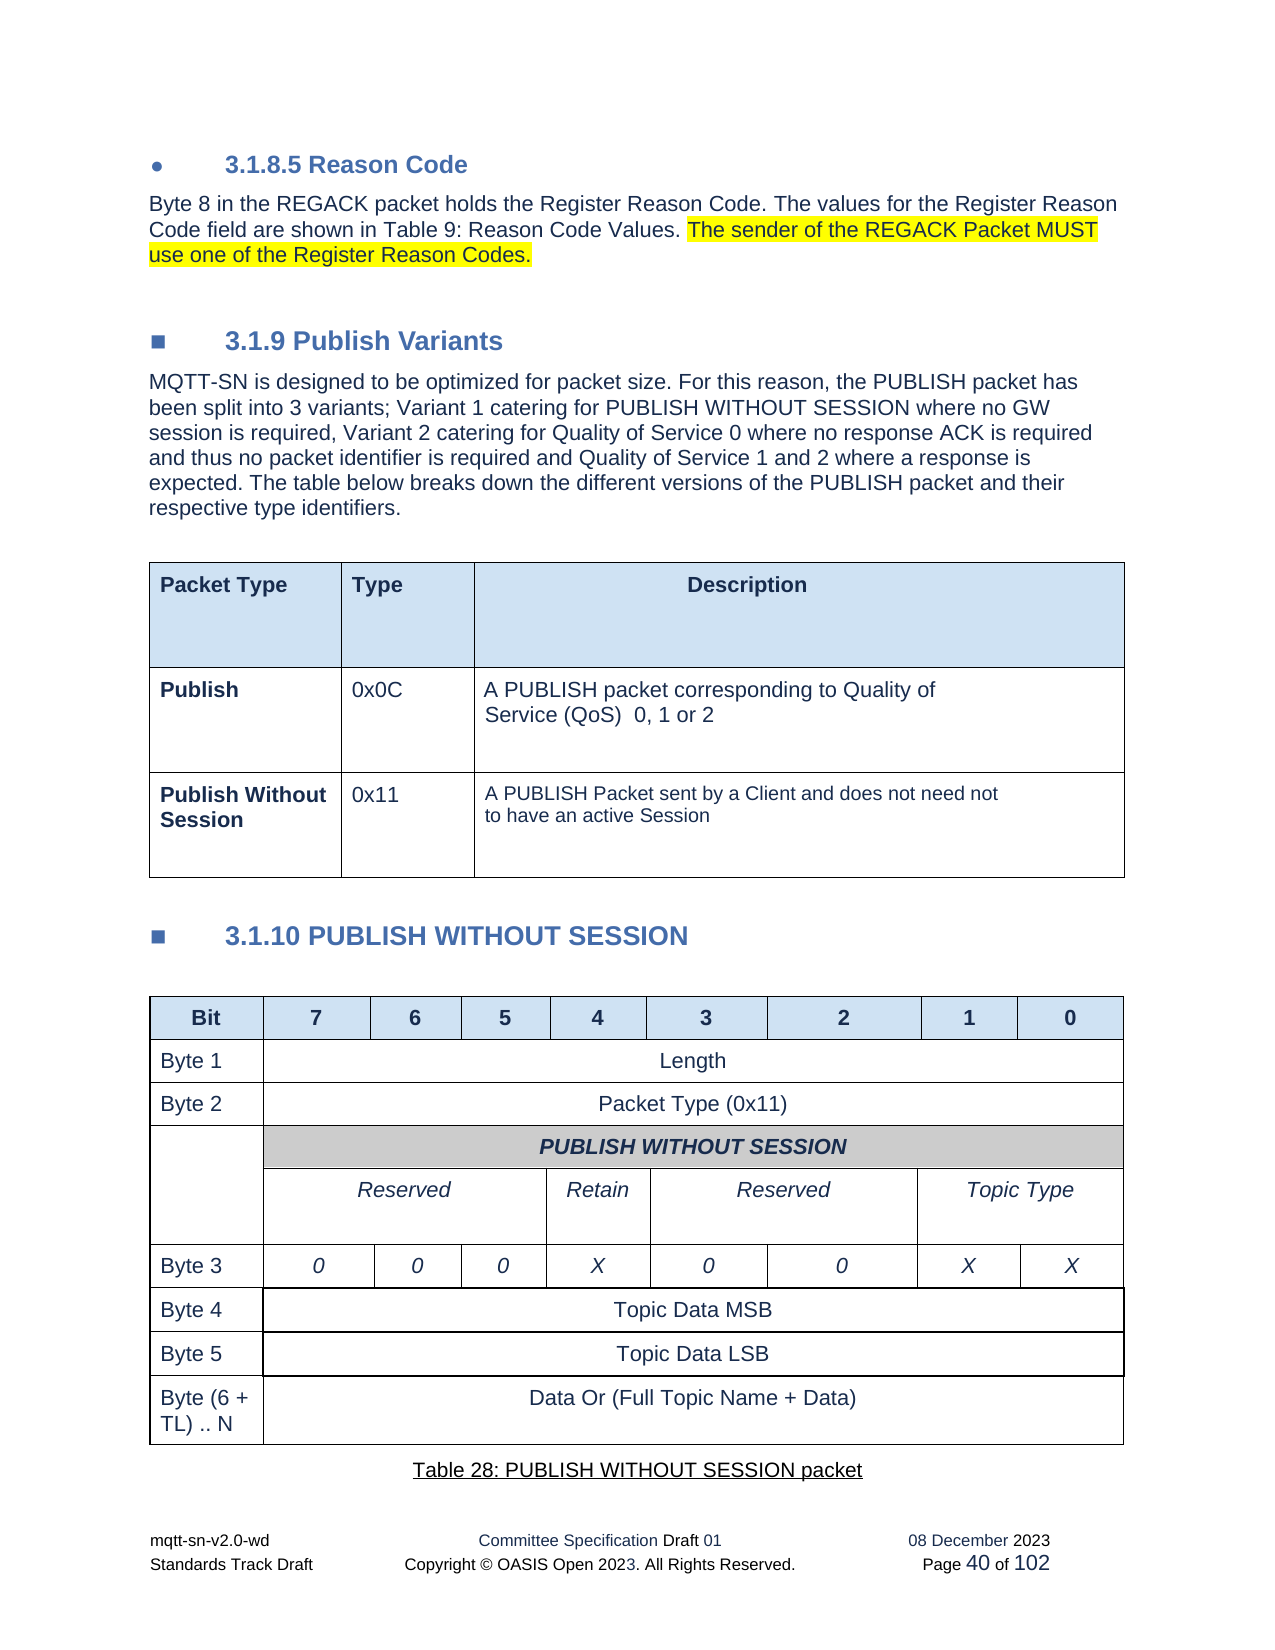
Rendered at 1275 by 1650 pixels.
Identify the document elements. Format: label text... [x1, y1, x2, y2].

text MQTT-SN is designed to be optimized for packet size. For this reason, the PUBLISH packet has been split into 3 variants; Variant 1 catering for PUBLISH WITHOUT SESSION where no GW session is required, Variant 2 catering for Quality of Service 0 where no response ACK is required and thus no packet identifier is required and Quality of Service 1 and 2 where a response is expected. The table below breaks down the different versions of the PUBLISH packet and their respective type identifiers. [148, 369, 1124, 520]
table_cell [151, 1126, 263, 1244]
table_cell Publish [150, 668, 341, 772]
table_cell Reserved [651, 1169, 917, 1244]
table_header 0 [1018, 997, 1123, 1039]
subtitle 3.1.9 Publish Variants [150, 325, 1124, 357]
table_cell Byte 1 [151, 1040, 263, 1082]
table_cell Byte 3 [151, 1245, 263, 1287]
table_cell 0 [768, 1245, 917, 1287]
table_header 7 [264, 997, 370, 1039]
table_cell X [918, 1245, 1020, 1287]
table_cell 0x11 [342, 773, 474, 877]
table_cell Data Or (Full Topic Name + Data) [264, 1377, 1123, 1444]
table_header Description [475, 563, 1124, 667]
text Table 28: PUBLISH WITHOUT SESSION packet [150, 1457, 1125, 1481]
table_header Packet Type [150, 563, 341, 667]
table_cell Byte 2 [151, 1083, 263, 1124]
table_header Bit [151, 997, 263, 1039]
table_header Type [342, 563, 474, 667]
table_header 5 [462, 997, 550, 1039]
table_cell Reserved [264, 1169, 546, 1244]
table_cell 0x0C [342, 668, 474, 772]
table_cell Length [264, 1040, 1123, 1082]
table_cell 0 [264, 1245, 374, 1287]
table_header 2 [768, 997, 921, 1039]
subtitle 3.1.10 PUBLISH WITHOUT SESSION [150, 920, 1124, 951]
table_cell PUBLISH WITHOUT SESSION [264, 1126, 1123, 1167]
table_cell X [1021, 1245, 1123, 1287]
table_cell A PUBLISH Packet sent by a Client and does not need not to have an active Session [475, 773, 1124, 877]
table_header 6 [371, 997, 461, 1039]
table_cell Publish Without Session [150, 773, 341, 877]
table_cell X [547, 1245, 650, 1287]
table_cell Retain [547, 1169, 650, 1244]
table_cell Topic Data LSB [264, 1333, 1123, 1375]
table_cell Byte 4 [151, 1288, 262, 1331]
table_cell Topic Data MSB [264, 1289, 1123, 1331]
table_header 4 [551, 997, 646, 1039]
table_cell 0 [651, 1245, 767, 1287]
table_cell Byte 5 [151, 1332, 262, 1375]
subtitle 3.1.8.5 Reason Code [150, 150, 1124, 179]
table_header 1 [922, 997, 1017, 1039]
table_header 3 [647, 997, 767, 1039]
table_cell 0 [462, 1245, 546, 1287]
table_cell Byte (6 + TL) .. N [151, 1376, 263, 1444]
table_cell Topic Type [918, 1169, 1123, 1244]
table_cell 0 [375, 1245, 461, 1287]
table_cell A PUBLISH packet corresponding to Quality of Service (QoS) 0, 1 or 2 [475, 668, 1124, 772]
text Byte 8 in the REGACK packet holds the Register Reason Code. The values for the Register Reason Code field are shown in Table 9: Reason Code Values. The sender of the REGACK Packet MUST use one of the Register Reason Codes. [148, 191, 1124, 267]
table_cell Packet Type (0x11) [264, 1083, 1123, 1124]
